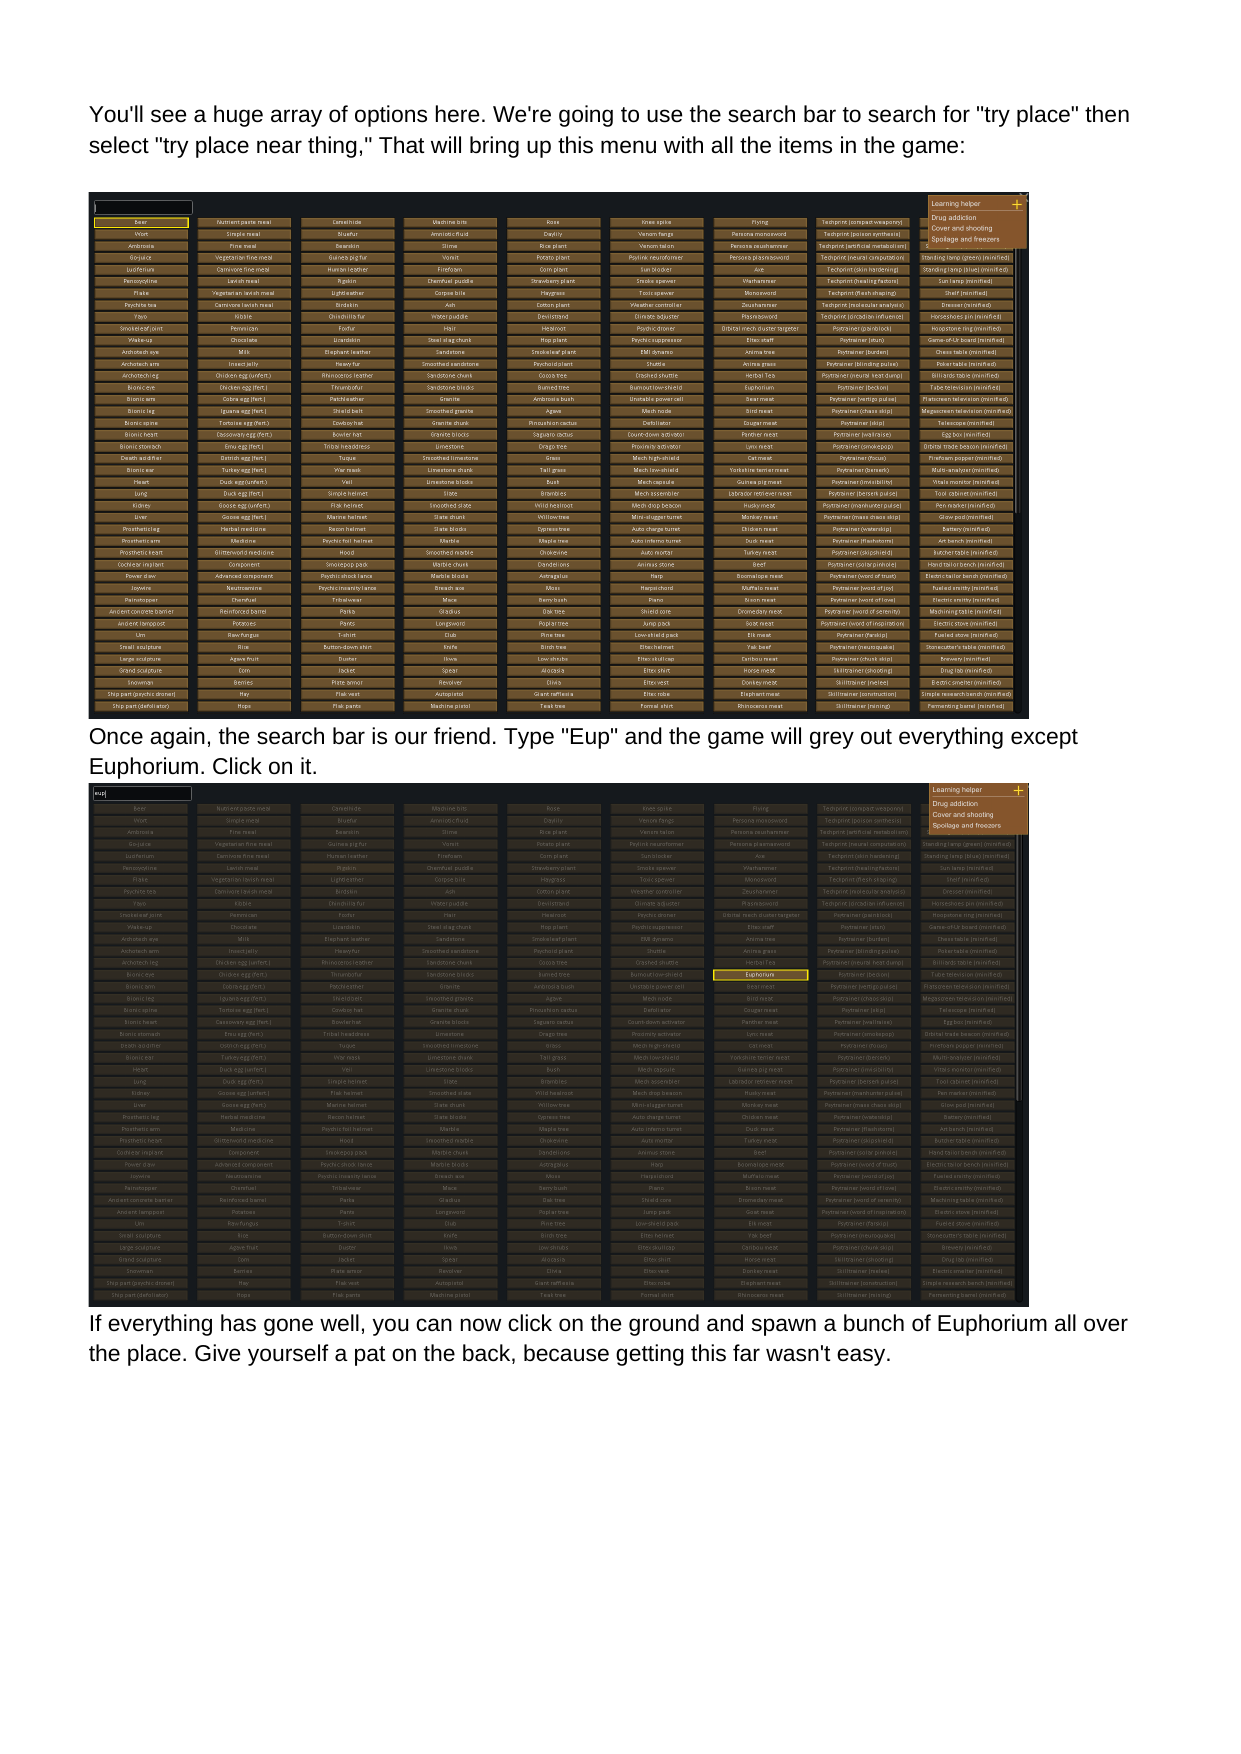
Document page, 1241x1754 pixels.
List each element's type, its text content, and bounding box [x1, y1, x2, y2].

picture [88, 192, 1029, 719]
picture [88, 783, 1029, 1307]
text Once again, the search bar is our friend. Type "Eup" and the game will grey out everything except Euphorium. Click on it. [88, 723, 1152, 779]
text You'll see a huge array of options here. We're going to use the search bar to search for "try place" then select "try place near thing," That will bring up this menu with all the items in the game: [88, 101, 1152, 158]
text If everything has gone well, you can now click on the ground and spawn a bunch of Euphorium all over the place. Give yourself a pat on the back, because getting this far wasn't easy. [88, 1310, 1152, 1367]
